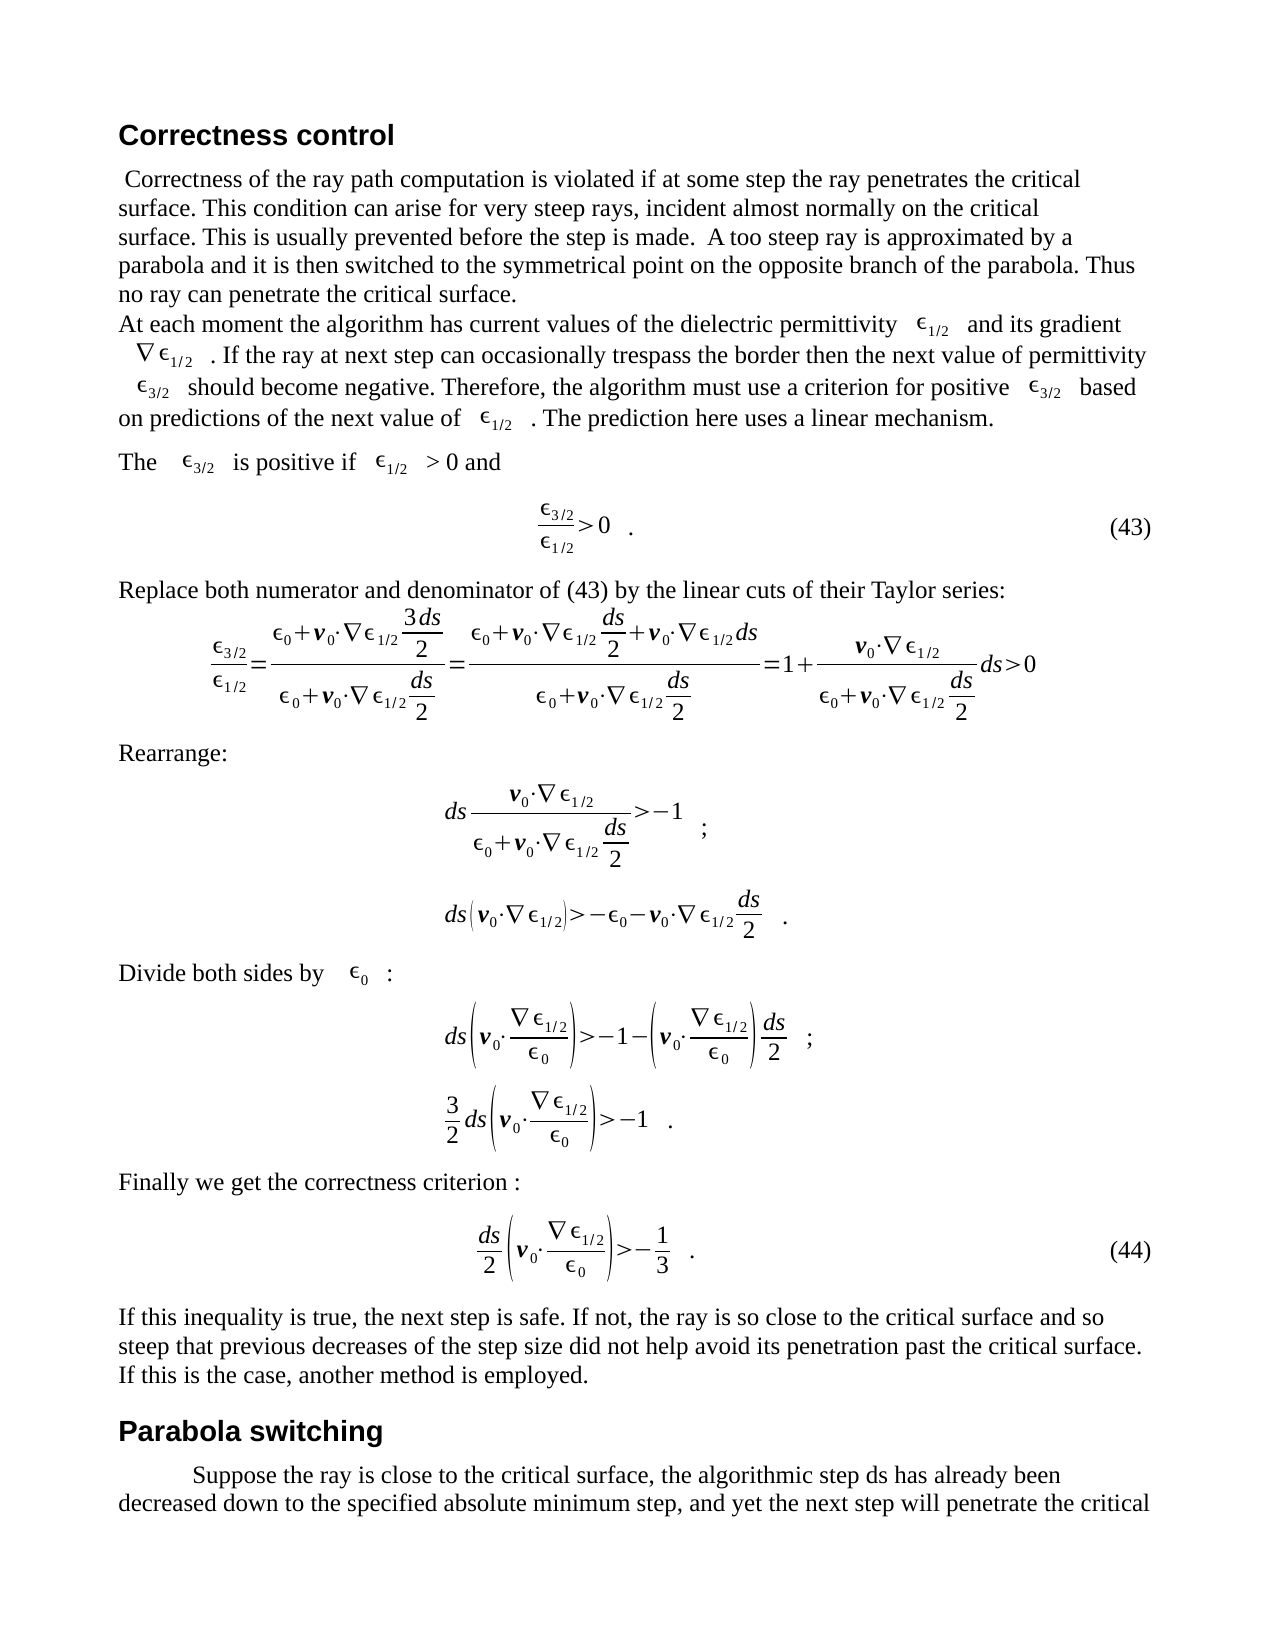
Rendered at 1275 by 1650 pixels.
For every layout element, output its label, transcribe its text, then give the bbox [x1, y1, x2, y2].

text surface. This condition can arise for very steep rays, incident almost normally on the critical [118, 193, 1157, 222]
text . [118, 886, 1157, 944]
text If this inequality is true, the next step is safe. If not, the ray is so close to the critical surface and so steep that previous decreases of the step size did not help avoid its penetration past the critical surface. If this is the case, another method is employed. [118, 1302, 1157, 1389]
text Divide both sides by : [118, 957, 1157, 988]
text The is positive if> 0 and [118, 446, 1157, 477]
table_header (44) [1041, 1208, 1157, 1302]
text Replace both numerator and denominator of (43) by the linear cuts of their Taylor series: [118, 575, 1157, 604]
text ; [118, 1001, 1157, 1071]
text Correctness of the ray path computation is violated if at some step the ray penetrates the critical [118, 164, 1157, 193]
table_header (43) [1041, 490, 1157, 575]
text . [118, 1084, 1157, 1154]
text ; [118, 779, 1157, 873]
subtitle Parabola switching [118, 1414, 1157, 1447]
text Rearrange: [118, 738, 1157, 767]
text surface. This is usually prevented before the step is made. A too steep ray is approximated by a parabola and it is then switched to the symmetrical point on the opposite branch of the parabola. Thus no ray can penetrate the critical surface. [118, 222, 1157, 308]
text Suppose the ray is close to the critical surface, the algorithmic step ds has already been decreased down to the specified absolute minimum step, and yet the next step will penetrate the critical [118, 1460, 1157, 1517]
table_header . [118, 490, 1041, 575]
text At each moment the algorithm has current values of the dielectric permittivityand its gradient. If the ray at next step can occasionally trespass the border then the next value of permittivity should become negative. Therefore, the algorithm must use a criterion for positivebased on predictions of the next value of. The prediction here uses a linear mechanism. [118, 308, 1157, 433]
table_header . [118, 1208, 1041, 1302]
subtitle Correctness control [118, 118, 1157, 152]
text Finally we get the correctness criterion : [118, 1167, 1157, 1196]
